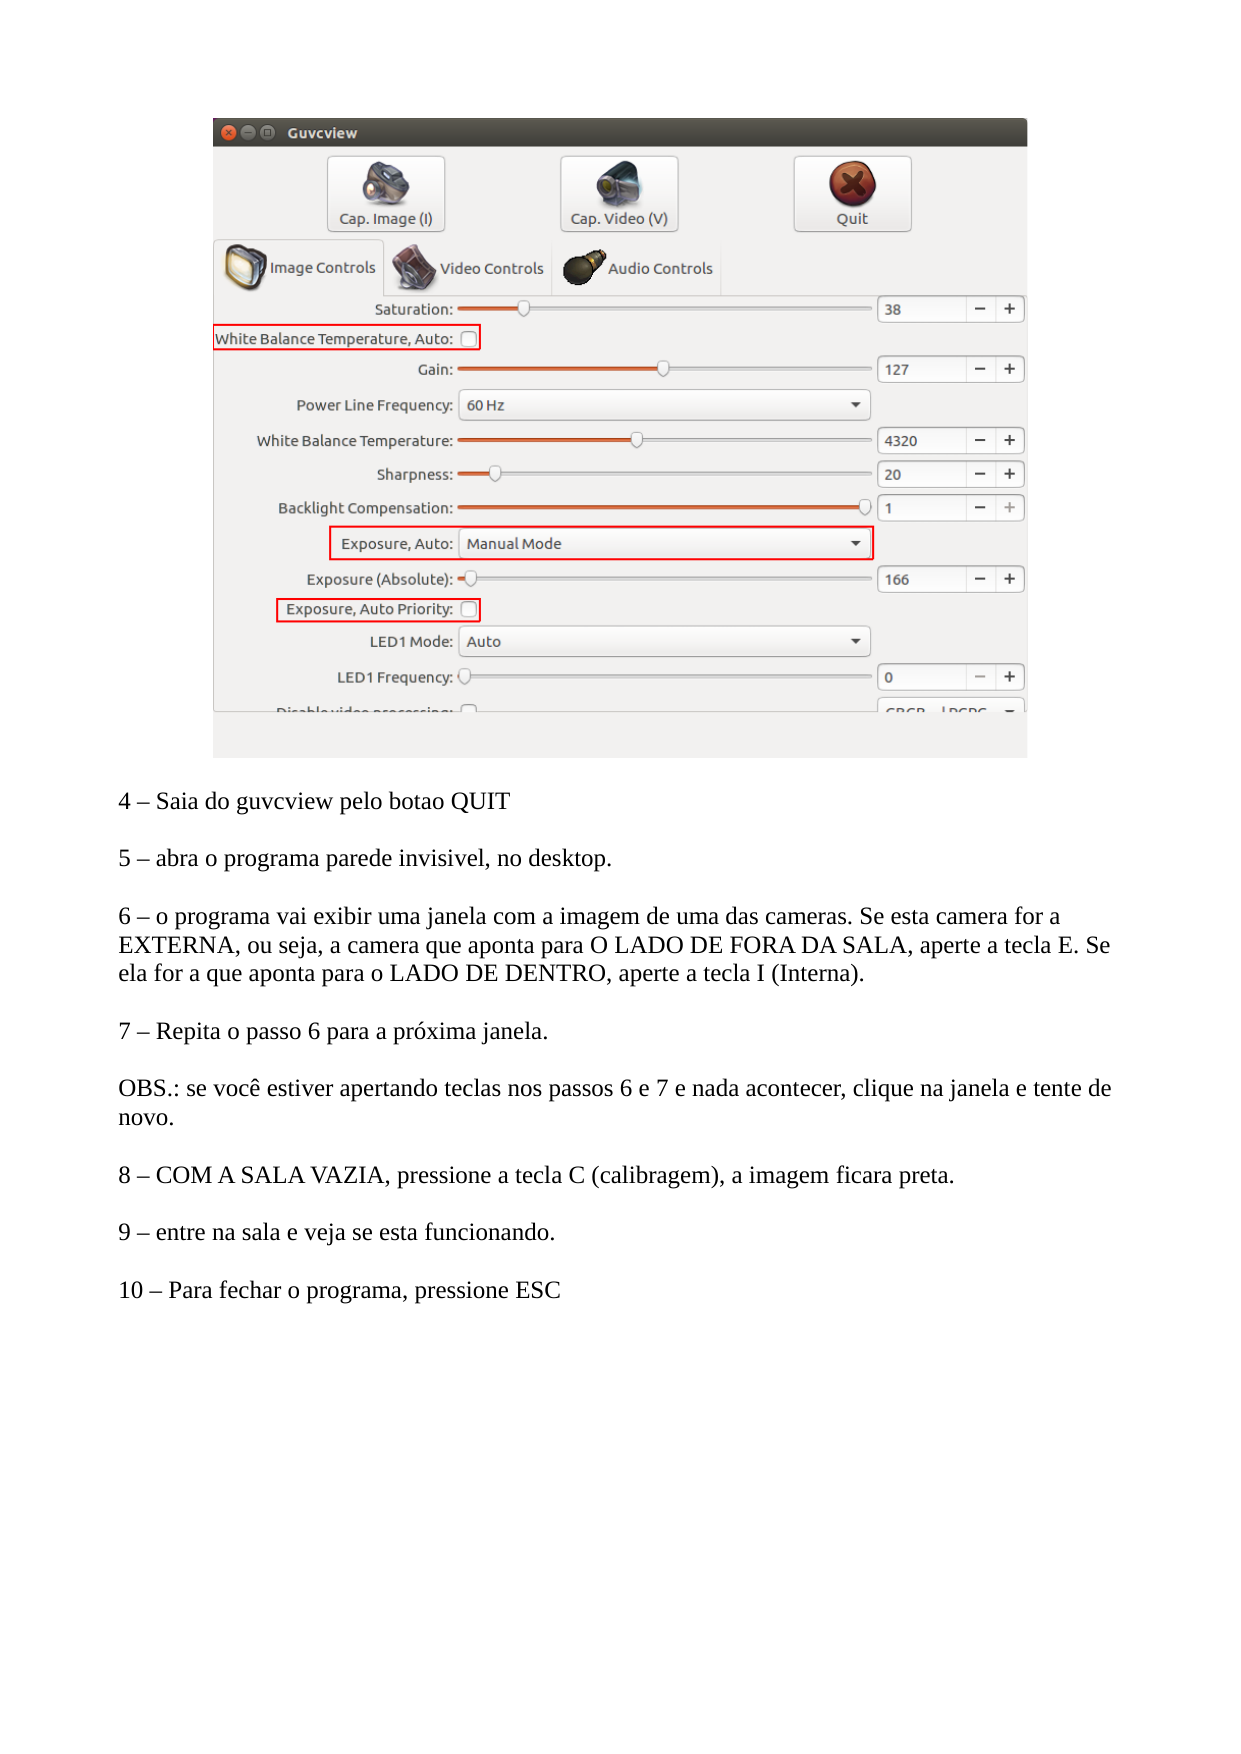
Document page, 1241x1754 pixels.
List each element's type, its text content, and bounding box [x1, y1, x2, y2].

text 8 – COM A SALA VAZIA, pressione a tecla C (calibragem), a imagem ficara preta. [118, 1160, 1122, 1188]
text 9 – entre na sala e veja se esta funcionando. [118, 1217, 1122, 1246]
text 6 – o programa vai exibir uma janela com a imagem de uma das cameras. Se esta camera for a EXTERNA, ou seja, a camera que aponta para O LADO DE FORA DA SALA, aperte a tecla E. Se ela for a que aponta para o LADO DE DENTRO, aperte a tecla I (Interna). [118, 901, 1122, 987]
text 4 – Saia do guvcview pelo botao QUIT [118, 786, 1122, 815]
text 5 – abra o programa parede invisivel, no desktop. [118, 843, 1122, 872]
text 7 – Repita o passo 6 para a próxima janela. [118, 1016, 1122, 1045]
text OBS.: se você estiver apertando teclas nos passos 6 e 7 e nada acontecer, clique na janela e tente de novo. [118, 1073, 1122, 1131]
text 10 – Para fechar o programa, pressione ESC [118, 1275, 1122, 1303]
picture [213, 118, 1028, 758]
